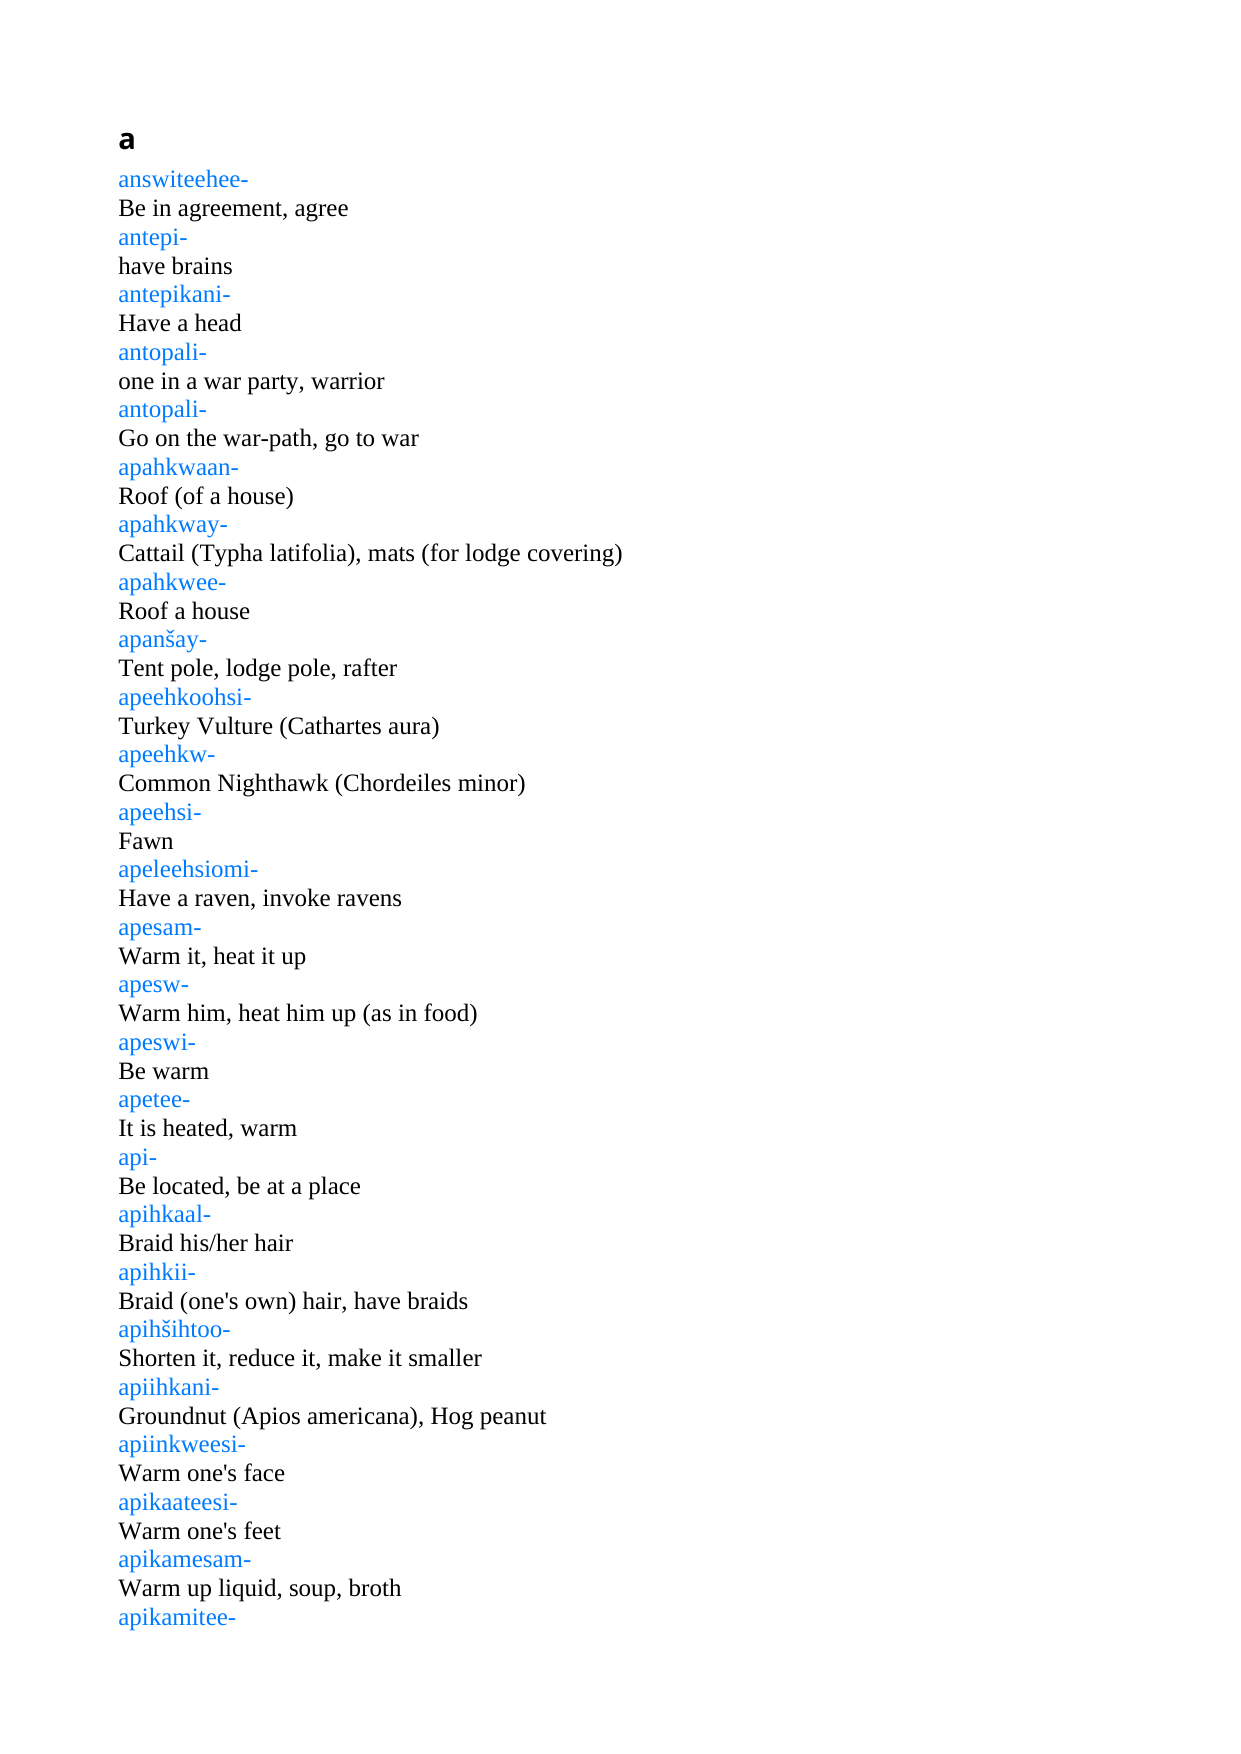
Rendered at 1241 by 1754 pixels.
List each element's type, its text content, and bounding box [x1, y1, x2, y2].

table_header a [118, 118, 834, 164]
table_cell antopali- Go on the war-path, go to war [118, 395, 834, 452]
table_cell antopali- one in a war party, warrior [118, 337, 834, 394]
table_cell antepikani- Have a head [118, 280, 834, 337]
table_cell apihkii- Braid (one's own) hair, have braids [118, 1257, 834, 1314]
table_cell api- Be located, be at a place [118, 1142, 834, 1199]
table_cell apahkwee- Roof a house [118, 567, 834, 624]
table_cell apeehkoohsi- Turkey Vulture (Cathartes aura) [118, 682, 834, 739]
table_cell apihkaal- Braid his/her hair [118, 1200, 834, 1257]
table_cell answiteehee- Be in agreement, agree [118, 165, 834, 222]
table_cell apahkway- Cattail (Typha latifolia), mats (for lodge covering) [118, 510, 834, 567]
table_cell apeehsi- Fawn [118, 797, 834, 854]
table_cell apiinkweesi- Warm one's face [118, 1430, 834, 1487]
table_cell apeswi- Be warm [118, 1027, 834, 1084]
table_cell antepi- have brains [118, 222, 834, 279]
table_cell apeehkw- Common Nighthawk (Chordeiles minor) [118, 740, 834, 797]
table_cell apeleehsiomi- Have a raven, invoke ravens [118, 855, 834, 912]
table_cell apihšihtoo- Shorten it, reduce it, make it smaller [118, 1315, 834, 1372]
table_cell apiihkani- Groundnut (Apios americana), Hog peanut [118, 1372, 834, 1429]
table_cell apanšay- Tent pole, lodge pole, rafter [118, 625, 834, 682]
table_cell apahkwaan- Roof (of a house) [118, 452, 834, 509]
table_cell apikamesam- Warm up liquid, soup, broth [118, 1545, 834, 1602]
table_cell apesw- Warm him, heat him up (as in food) [118, 970, 834, 1027]
table_cell apikaateesi- Warm one's feet [118, 1487, 834, 1544]
table_cell apetee- It is heated, warm [118, 1085, 834, 1142]
table_cell apikamitee- [118, 1602, 834, 1631]
table_cell apesam- Warm it, heat it up [118, 912, 834, 969]
